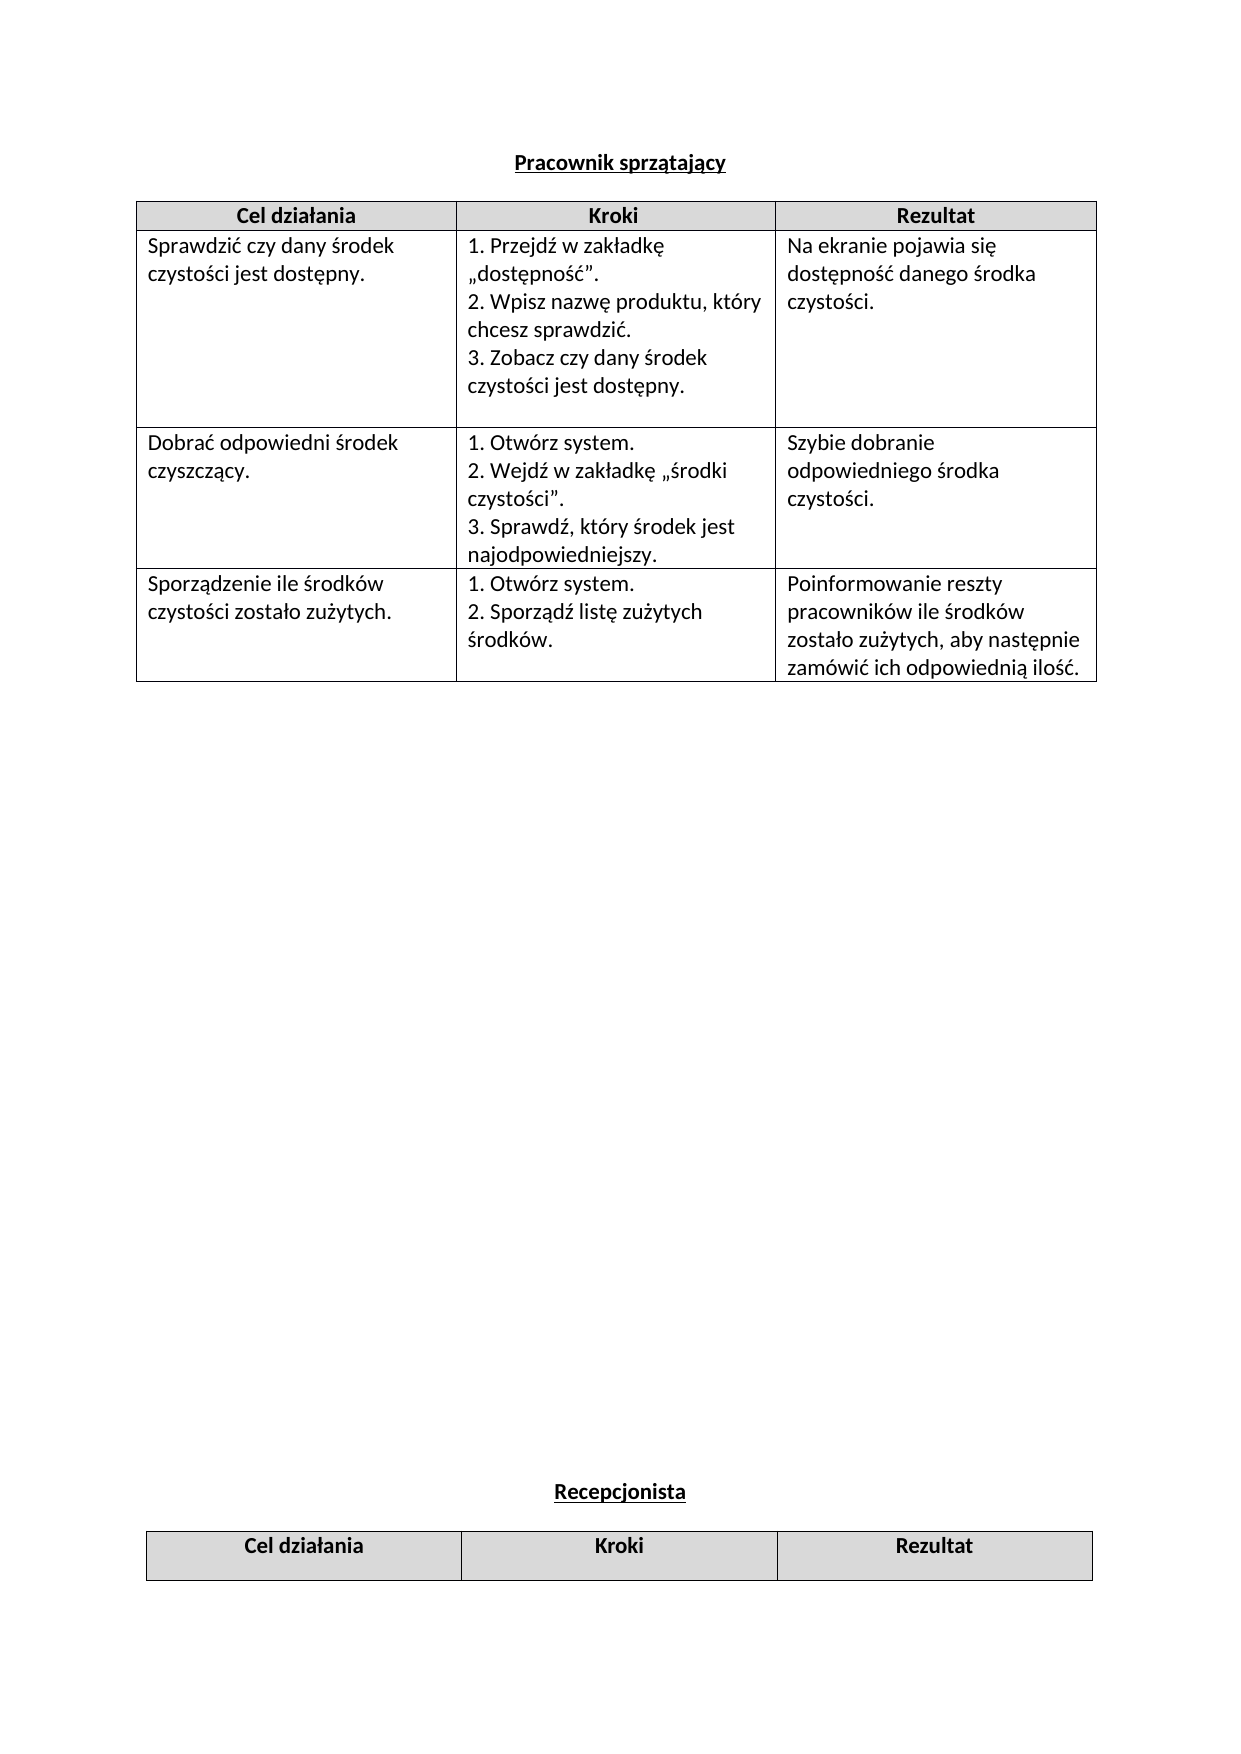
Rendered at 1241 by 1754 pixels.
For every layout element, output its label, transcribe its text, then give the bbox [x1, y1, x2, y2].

table_header Cel działania [147, 1532, 461, 1580]
table_cell Sprawdzić czy dany środek czystości jest dostępny. [137, 231, 456, 427]
table_cell 1. Przejdź w zakładkę „dostępność”. 2. Wpisz nazwę produktu, który chcesz sprawdzić. 3. Zobacz czy dany środek czystości jest dostępny. [457, 231, 775, 427]
table_cell 1. Otwórz system. 2. Wejdź w zakładkę „środki czystości”. 3. Sprawdź, który środek jest najodpowiedniejszy. [457, 428, 775, 568]
table_cell Poinformowanie reszty pracowników ile środków zostało zużytych, aby następnie zamówić ich odpowiednią ilość. [776, 569, 1096, 681]
table_header Kroki [462, 1532, 777, 1580]
table_header Rezultat [776, 202, 1096, 230]
table_cell Sporządzenie ile środków czystości zostało zużytych. [137, 569, 456, 681]
table_cell 1. Otwórz system. 2. Sporządź listę zużytych środków. [457, 569, 775, 681]
text Pracownik sprzątający [148, 148, 1093, 176]
table_cell Dobrać odpowiedni środek czyszczący. [137, 428, 456, 568]
table_cell Szybie dobranie odpowiedniego środka czystości. [776, 428, 1096, 568]
table_cell Na ekranie pojawia się dostępność danego środka czystości. [776, 231, 1096, 427]
text Recepcjonista [148, 1477, 1093, 1506]
table_header Kroki [457, 202, 775, 230]
table_header Rezultat [778, 1532, 1092, 1580]
table_header Cel działania [137, 202, 456, 230]
